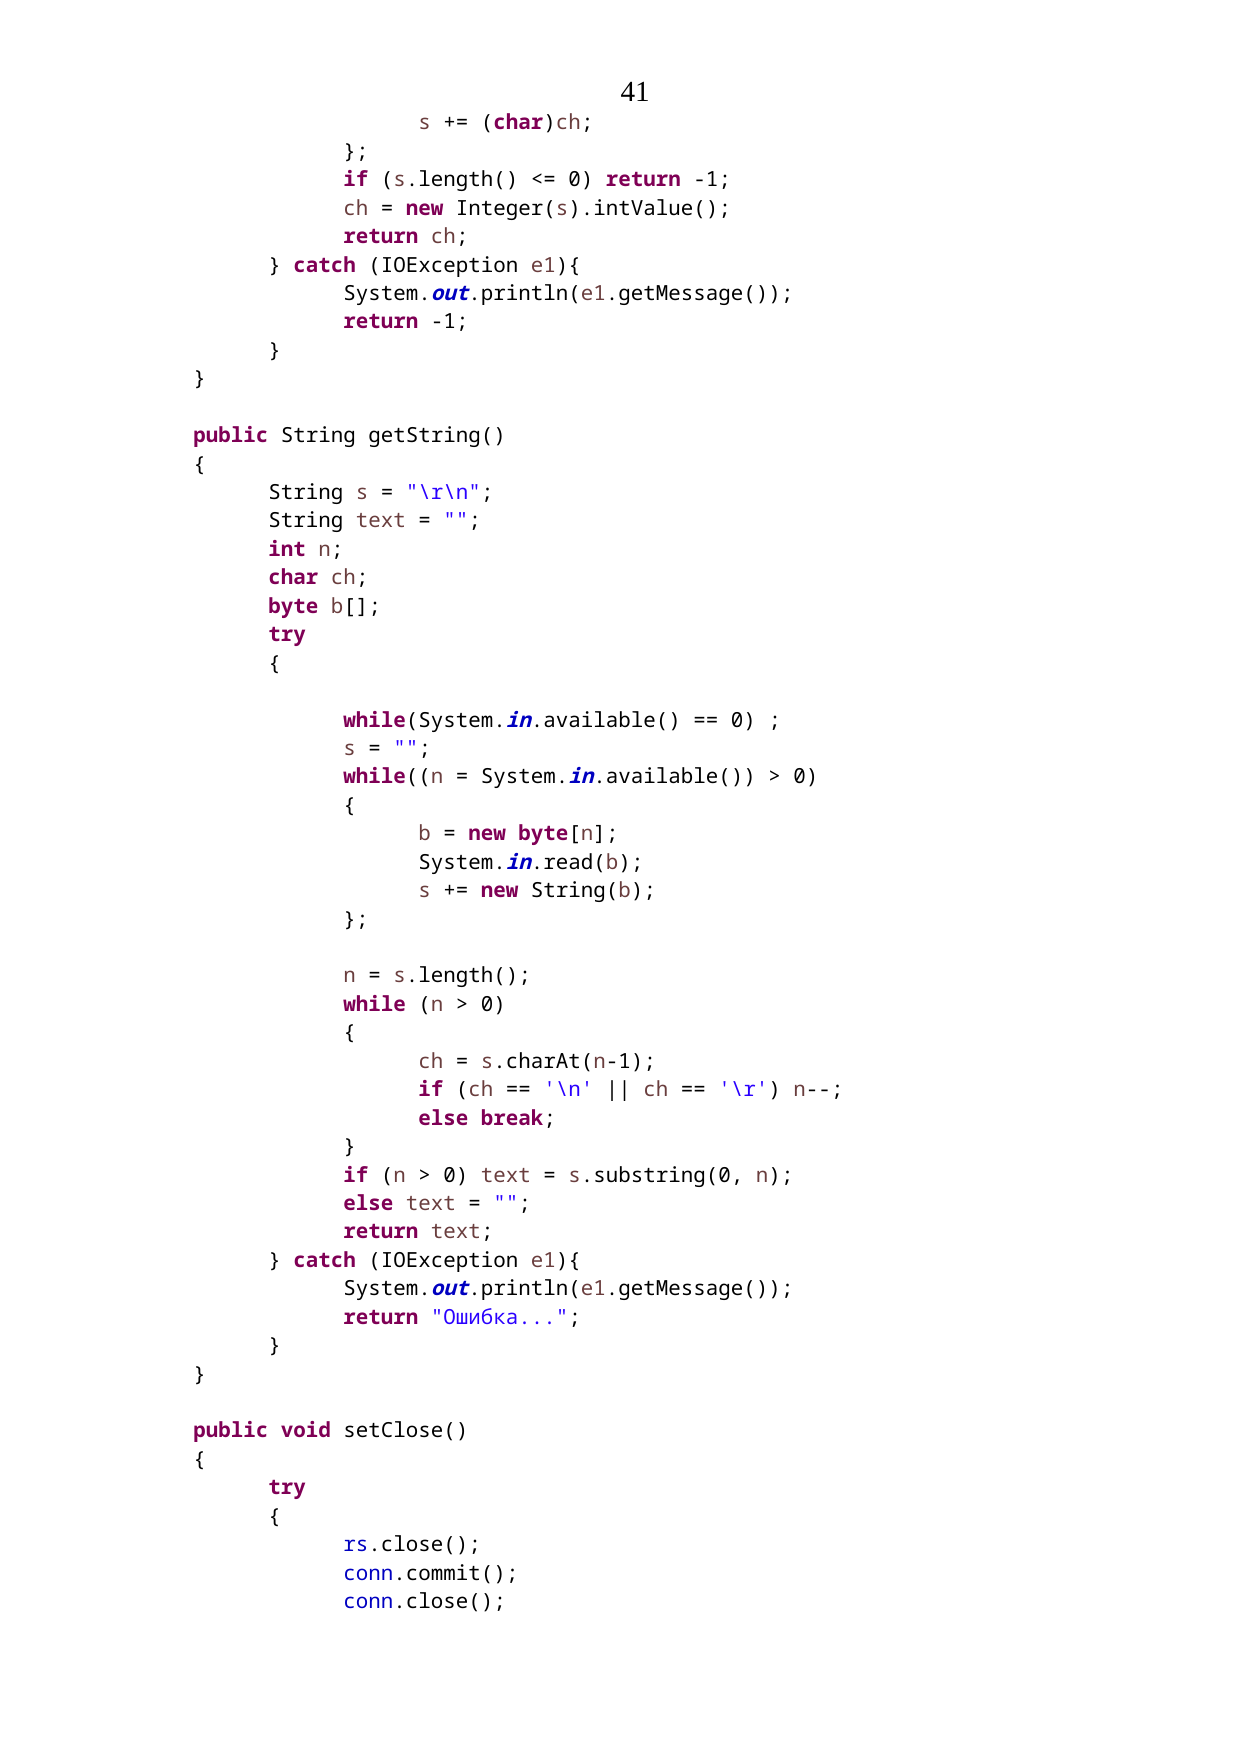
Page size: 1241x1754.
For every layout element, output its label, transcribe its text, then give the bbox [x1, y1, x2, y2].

text try [118, 619, 1152, 648]
text int n; [118, 534, 1152, 562]
text } catch (IOException e1){ [118, 250, 1152, 278]
text else text = ""; [118, 1188, 1152, 1217]
text return text; [118, 1217, 1152, 1245]
text else break; [118, 1103, 1152, 1131]
text public void setClose() [118, 1416, 1152, 1444]
text s += new String(b); [118, 875, 1152, 904]
text } [118, 1330, 1152, 1359]
text byte b[]; [118, 591, 1152, 619]
text try [118, 1472, 1152, 1501]
text while (n > 0) [118, 989, 1152, 1017]
text return ch; [118, 221, 1152, 250]
text System.out.println(e1.getMessage()); [118, 278, 1152, 307]
text ch = new Integer(s).intValue(); [118, 193, 1152, 221]
text } [118, 1131, 1152, 1160]
text rs.close(); [118, 1529, 1152, 1558]
text if (s.length() <= 0) return -1; [118, 164, 1152, 193]
text s += (char)ch; [118, 107, 1152, 136]
text }; [118, 904, 1152, 932]
text String text = ""; [118, 506, 1152, 534]
text if (ch == '\n' || ch == '\r') n--; [118, 1074, 1152, 1103]
text conn.commit(); [118, 1558, 1152, 1586]
text } catch (IOException e1){ [118, 1245, 1152, 1273]
text b = new byte[n]; [118, 818, 1152, 847]
text { [118, 648, 1152, 676]
text { [118, 1017, 1152, 1046]
text } [118, 1359, 1152, 1387]
text conn.close(); [118, 1586, 1152, 1615]
text System.in.read(b); [118, 847, 1152, 875]
text { [118, 449, 1152, 477]
text } [118, 335, 1152, 363]
text return -1; [118, 307, 1152, 335]
text s = ""; [118, 733, 1152, 762]
text char ch; [118, 562, 1152, 591]
text return "Ошибка..."; [118, 1302, 1152, 1330]
text while(System.in.available() == 0) ; [118, 705, 1152, 733]
text }; [118, 136, 1152, 164]
text n = s.length(); [118, 961, 1152, 989]
text while((n = System.in.available()) > 0) [118, 762, 1152, 790]
text { [118, 790, 1152, 818]
text { [118, 1501, 1152, 1529]
text if (n > 0) text = s.substring(0, n); [118, 1160, 1152, 1188]
text } [118, 363, 1152, 392]
text { [118, 1444, 1152, 1472]
text ch = s.charAt(n-1); [118, 1046, 1152, 1074]
text System.out.println(e1.getMessage()); [118, 1273, 1152, 1302]
text String s = "\r\n"; [118, 477, 1152, 506]
text public String getString() [118, 420, 1152, 449]
